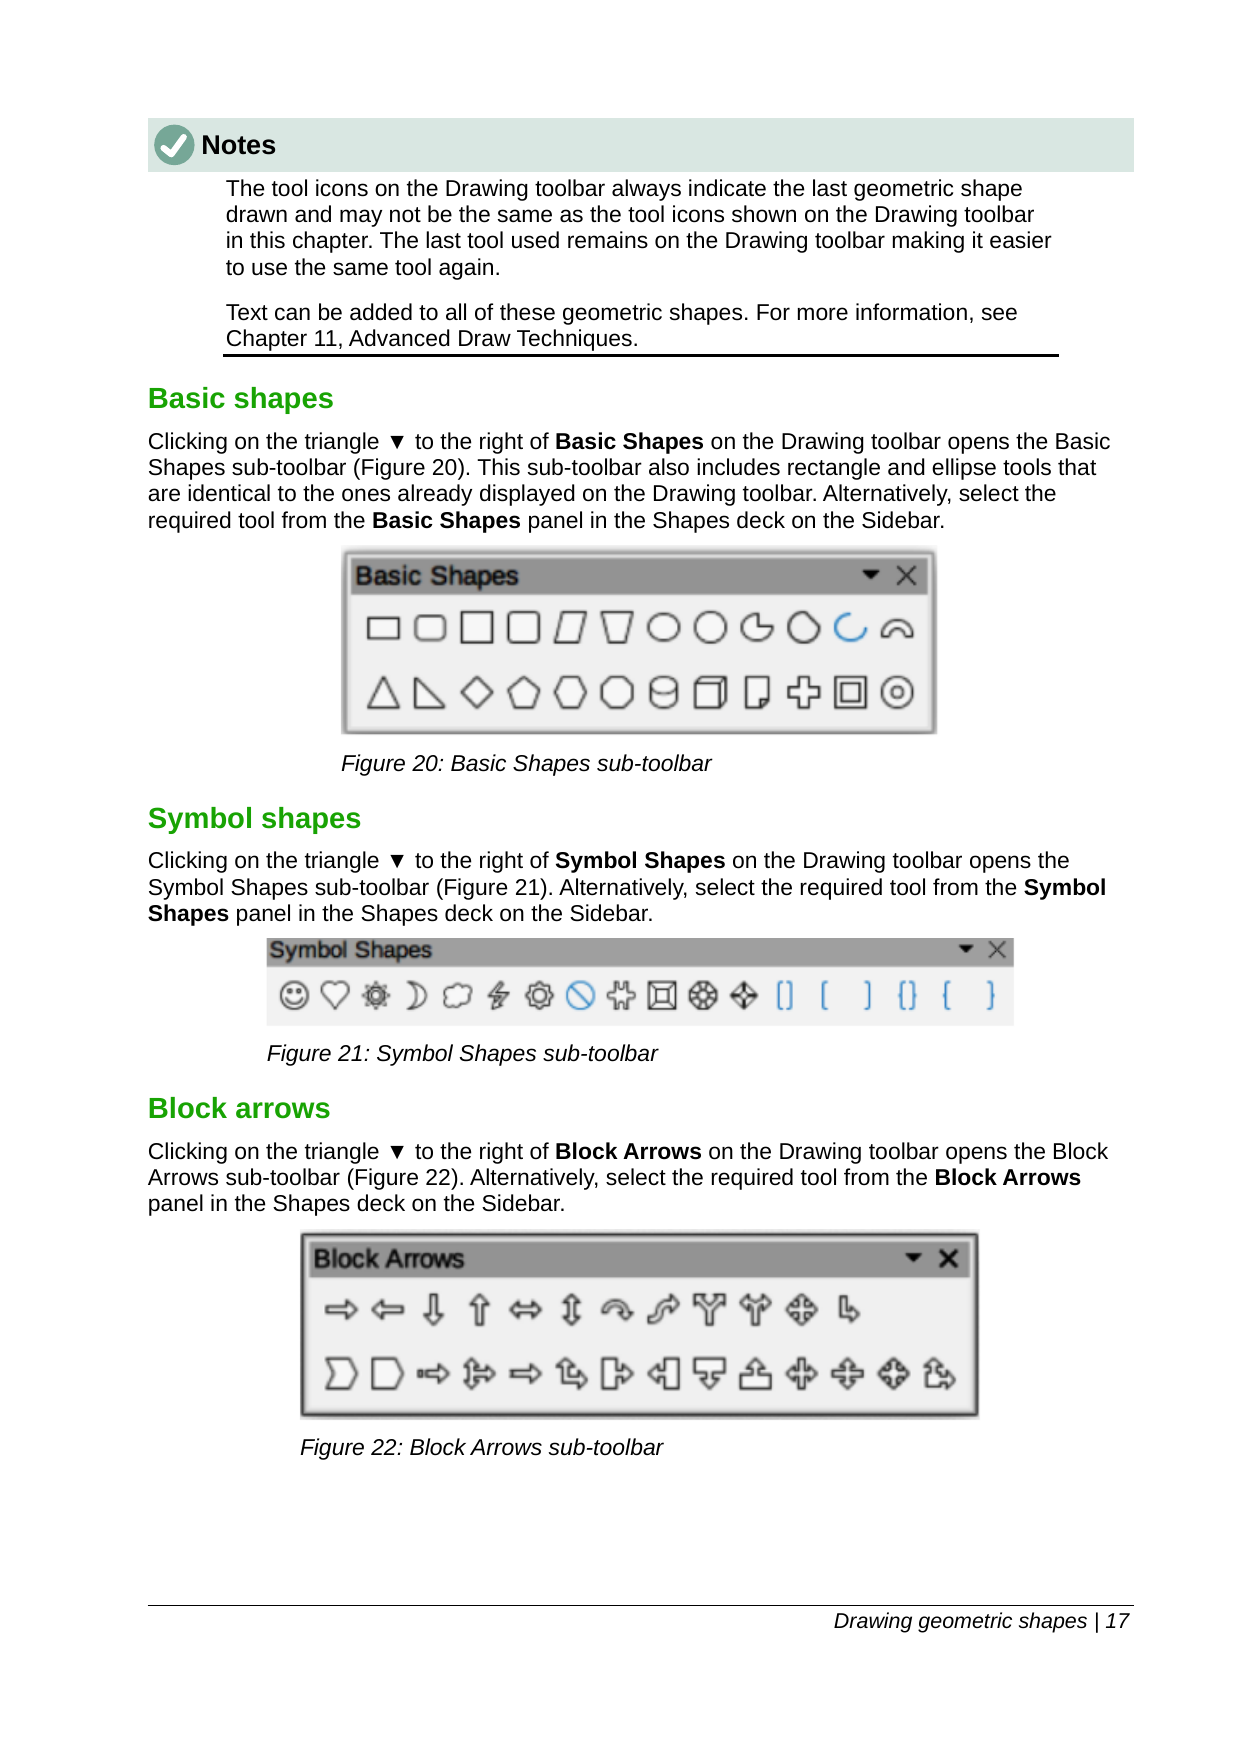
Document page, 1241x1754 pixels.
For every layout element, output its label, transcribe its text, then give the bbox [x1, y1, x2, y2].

subtitle Symbol shapes [148, 801, 1134, 835]
picture [340, 545, 941, 738]
text The tool icons on the Drawing toolbar always indicate the last geometric shape drawn and may not be the same as the tool icons shown on the Drawing toolbar in this chapter. The last tool used remains on the Drawing toolbar making it easier to use the same tool again. [223, 172, 1059, 280]
text Figure 20: Basic Shapes sub-toolbar [341, 750, 941, 776]
subtitle Notes [148, 118, 1134, 172]
text Text can be added to all of these geometric shapes. For more information, see Chapter 11, Advanced Draw Techniques. [223, 296, 1059, 354]
text Figure 22: Block Arrows sub-toolbar [300, 1434, 982, 1460]
subtitle Block arrows [148, 1092, 1134, 1125]
text Figure 21: Symbol Shapes sub-toolbar [267, 1040, 1015, 1067]
text Clicking on the triangle ▼ to the right of Basic Shapes on the Drawing toolbar opens the Basic Shapes sub-toolbar (Figure 20). This sub-toolbar also includes rectangle and ellipse tools that are identical to the ones already displayed on the Drawing toolbar. Alternatively, select the required tool from the Basic Shapes panel in the Shapes deck on the Sidebar. [148, 428, 1134, 533]
text Clicking on the triangle ▼ to the right of Block Arrows on the Drawing toolbar opens the Block Arrows sub-toolbar (Figure 22). Alternatively, select the required tool from the Block Arrows panel in the Shapes deck on the Sidebar. [148, 1138, 1134, 1217]
picture [266, 938, 1015, 1028]
text Clicking on the triangle ▼ to the right of Symbol Shapes on the Drawing toolbar opens the Symbol Shapes sub-toolbar (Figure 21). Alternatively, select the required tool from the Symbol Shapes panel in the Shapes deck on the Sidebar. [148, 847, 1134, 926]
picture [299, 1229, 982, 1422]
subtitle Basic shapes [148, 382, 1134, 415]
